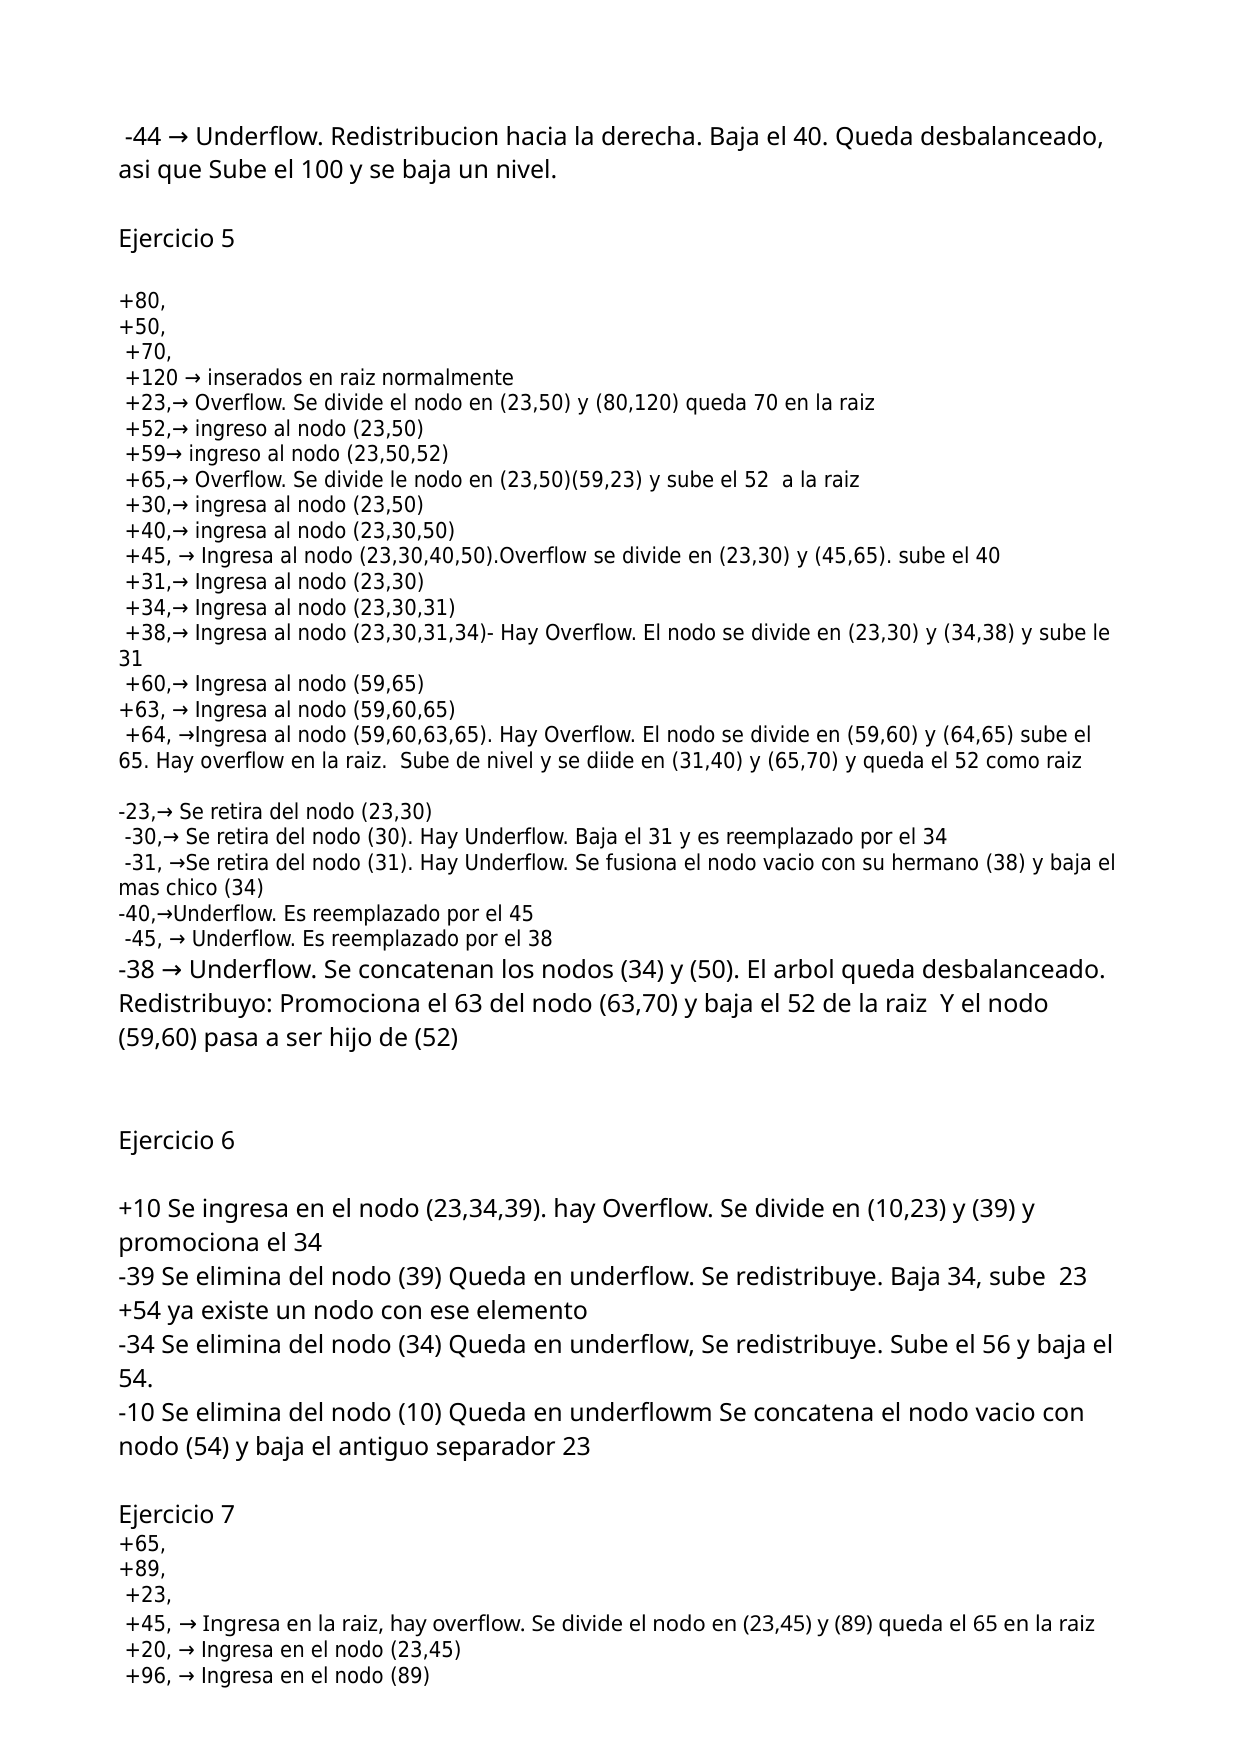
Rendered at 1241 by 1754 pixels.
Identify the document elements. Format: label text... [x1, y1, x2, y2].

text +60,→ Ingresa al nodo (59,65) [118, 671, 1122, 697]
text +23, [118, 1582, 1122, 1608]
text +34,→ Ingresa al nodo (23,30,31) [118, 595, 1122, 620]
text -38 → Underflow. Se concatenan los nodos (34) y (50). El arbol queda desbalanceado. Redistribuyo: Promociona el 63 del nodo (63,70) y baja el 52 de la raiz Y el nodo (59,60) pasa a ser hijo de (52) [118, 952, 1122, 1054]
text Ejercicio 7 [118, 1497, 1122, 1531]
text +45, → Ingresa al nodo (23,30,40,50).Overflow se divide en (23,30) y (45,65). sube el 40 [118, 544, 1122, 569]
text +38,→ Ingresa al nodo (23,30,31,34)- Hay Overflow. El nodo se divide en (23,30) y (34,38) y sube le 31 [118, 620, 1122, 671]
text +45, → Ingresa en la raiz, hay overflow. Se divide el nodo en (23,45) y (89) queda el 65 en la raiz [118, 1608, 1122, 1637]
text -34 Se elimina del nodo (34) Queda en underflow, Se redistribuye. Sube el 56 y baja el 54. [118, 1327, 1122, 1395]
text -40,→Underflow. Es reemplazado por el 45 [118, 901, 1122, 926]
text +50, [118, 314, 1122, 339]
text +23,→ Overflow. Se divide el nodo en (23,50) y (80,120) queda 70 en la raiz [118, 391, 1122, 416]
text +59→ ingreso al nodo (23,50,52) [118, 442, 1122, 467]
text -45, → Underflow. Es reemplazado por el 38 [118, 926, 1122, 952]
text Ejercicio 6 [118, 1122, 1122, 1156]
text -10 Se elimina del nodo (10) Queda en underflowm Se concatena el nodo vacio con nodo (54) y baja el antiguo separador 23 [118, 1395, 1122, 1463]
text +120 → inserados en raiz normalmente [118, 365, 1122, 391]
text +65,→ Overflow. Se divide le nodo en (23,50)(59,23) y sube el 52 a la raiz [118, 467, 1122, 493]
text Ejercicio 5 [118, 220, 1122, 254]
text +65, [118, 1531, 1122, 1557]
text +20, → Ingresa en el nodo (23,45) [118, 1637, 1122, 1663]
text +96, → Ingresa en el nodo (89) [118, 1663, 1122, 1688]
text -31, →Se retira del nodo (31). Hay Underflow. Se fusiona el nodo vacio con su hermano (38) y baja el mas chico (34) [118, 850, 1122, 901]
text +54 ya existe un nodo con ese elemento [118, 1293, 1122, 1327]
text -23,→ Se retira del nodo (23,30) [118, 799, 1122, 824]
text +80, [118, 288, 1122, 314]
text +70, [118, 339, 1122, 365]
text -30,→ Se retira del nodo (30). Hay Underflow. Baja el 31 y es reemplazado por el 34 [118, 824, 1122, 850]
text +64, →Ingresa al nodo (59,60,63,65). Hay Overflow. El nodo se divide en (59,60) y (64,65) sube el 65. Hay overflow en la raiz. Sube de nivel y se diide en (31,40) y (65,70) y queda el 52 como raiz [118, 722, 1122, 773]
text +63, → Ingresa al nodo (59,60,65) [118, 697, 1122, 722]
text +52,→ ingreso al nodo (23,50) [118, 416, 1122, 442]
text +40,→ ingresa al nodo (23,30,50) [118, 518, 1122, 544]
text +30,→ ingresa al nodo (23,50) [118, 493, 1122, 518]
text +10 Se ingresa en el nodo (23,34,39). hay Overflow. Se divide en (10,23) y (39) y promociona el 34 [118, 1190, 1122, 1258]
text -44 → Underflow. Redistribucion hacia la derecha. Baja el 40. Queda desbalanceado, asi que Sube el 100 y se baja un nivel. [118, 118, 1122, 186]
text -39 Se elimina del nodo (39) Queda en underflow. Se redistribuye. Baja 34, sube 23 [118, 1258, 1122, 1293]
text +31,→ Ingresa al nodo (23,30) [118, 569, 1122, 595]
text +89, [118, 1557, 1122, 1582]
